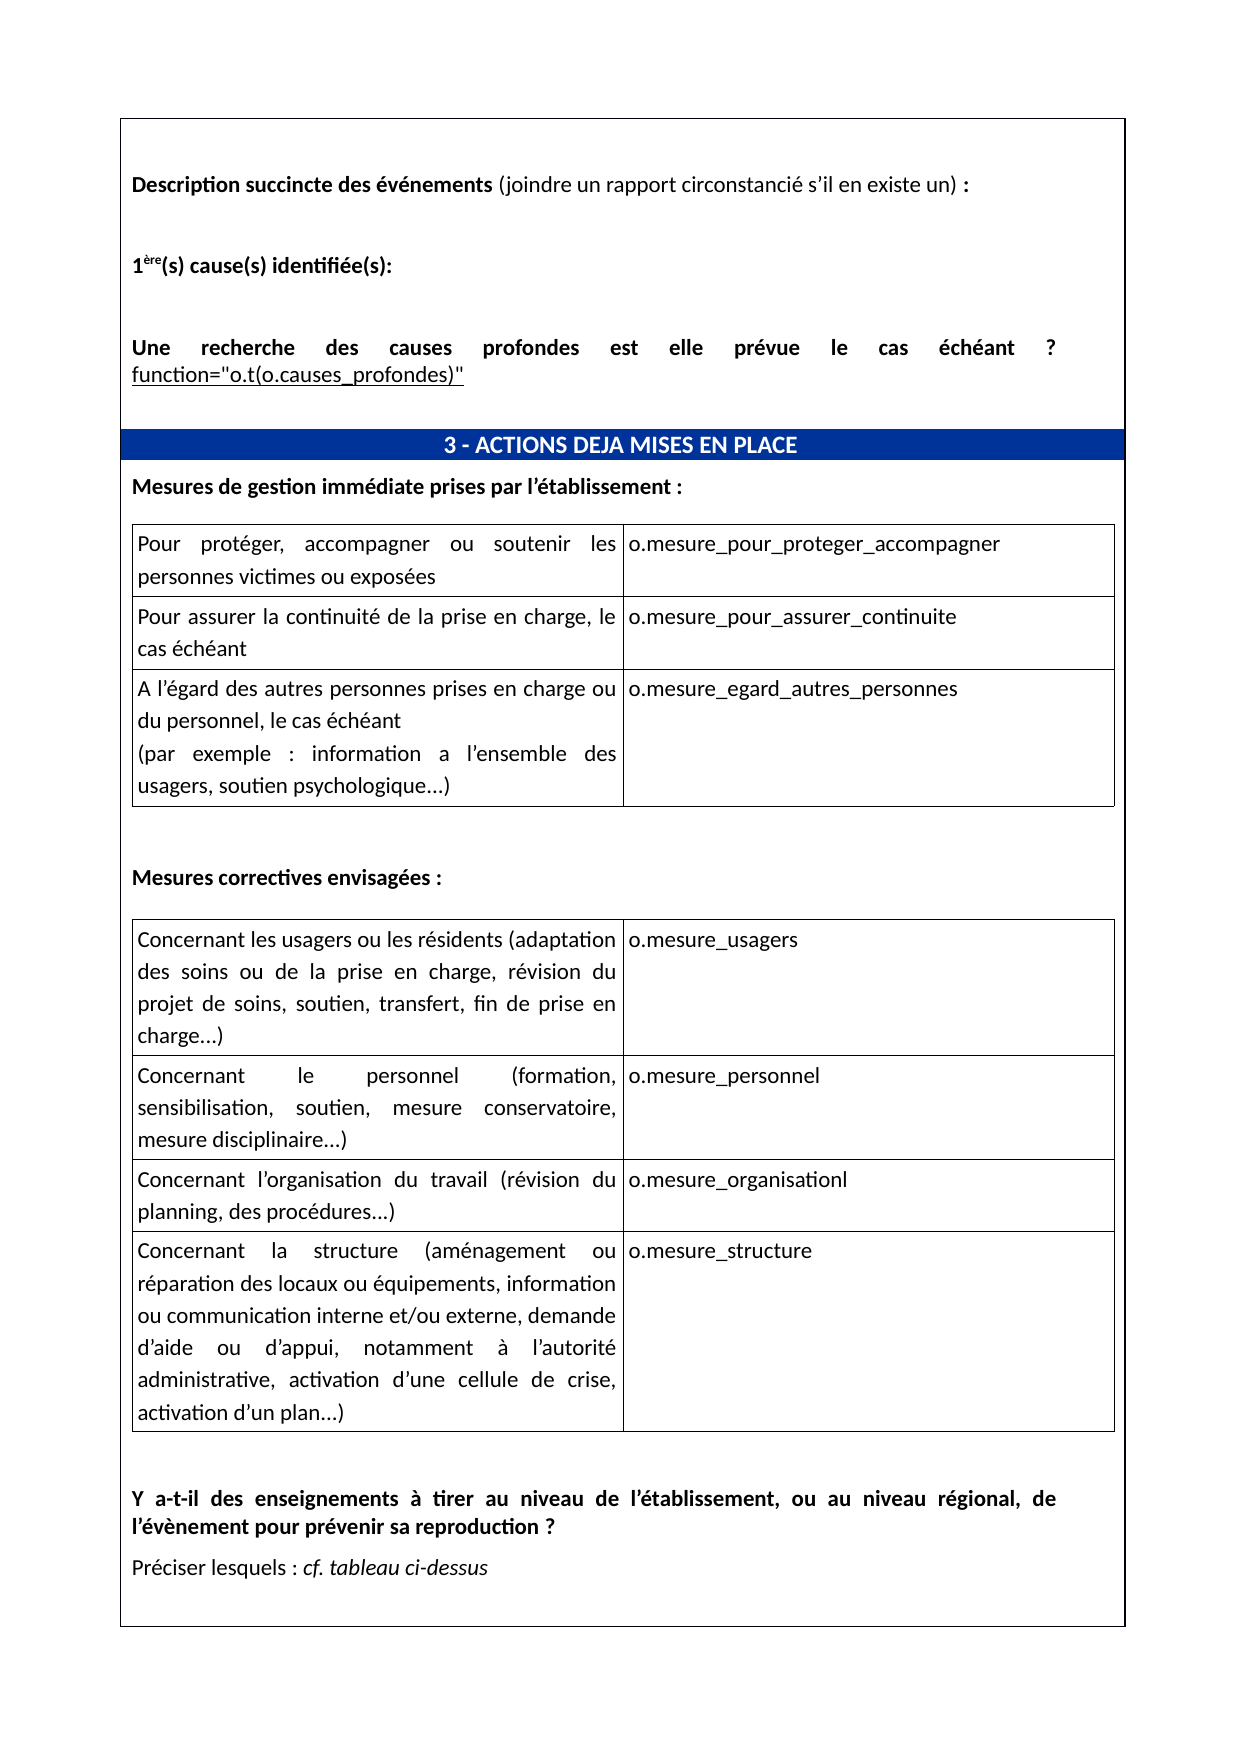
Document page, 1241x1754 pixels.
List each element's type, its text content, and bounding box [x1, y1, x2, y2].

table_header Pour protéger, accompagner ou soutenir les personnes victimes ou exposées [133, 525, 623, 596]
table_header 1 - DECLARANT Date du signalement à l’ARS : function="o.h(o.date_validation)" Nom de l’établissement : o.etablissement_id.name Adresse : o.etablissement_id.adresse1 o.etablissement_id.adresse2 o.etablissement_id.cp o.etablissement_id.ville Motif du signalement : o.type_event_id.name Nom et prénom du déclarant : o.valideur_id.name Qualité du déclarant : Directeur Téléphone et adresse mail du déclarant : o.etablissement_id.director_id.phone o.etablissement_id.director_id.login@fondation-ove.fr Téléphone et adresse mail de la structure déclarante : o.etablissement_id.director_id.phone o.etablissement_id.director_id.login@fondation-ove.fr 2 - L’EVENEMENT Dates de l’événement : Date et heure de début : function="o.h(o.start_date)" Date et heure de fin (le cas échéant) : function="o.h(o.end_date)" Lieu(x) de l’événement : o.lieu_faits Description succincte des événements (joindre un rapport circonstancié s’il en existe un) : 1ère(s) cause(s) identifiée(s): Une recherche des causes profondes est elle prévue le cas échéant ? function="o.t(o.causes_profondes)" 3 - ACTIONS DEJA MISES EN PLACE Mesures de gestion immédiate prises par l’établissement : Mesures correctives envisagées : Y a-t-il des enseignements à tirer au niveau de l’établissement, ou au niveau régional, de l’évènement pour prévenir sa reproduction ? Préciser lesquels : cf. tableau ci-dessus 4 - INFORMATION ET COMMUNICATION Pour les EIG associés aux soins ayant été à l’origine d’un préjudice pour un patient : Le patient/résident est-il informé ? Oui function="o.f1(o.f3(7))" Non function="o.f1(o.f3(7) == 0)" La famille est-elle informée ? Oui function="o.f1(o.f3(4))" Non function="o.f1(o.f3(4) == 0)" Le ou les soignants sont-ils accompagnés ? : se référer à la partie 3 « Actions déjà mises en place » / Actions à l'égard du personnel Analyse des risques : Risque de reproductivité ? function="o.t(o.risque_reproductivite)" Risque d’extension ? function="o.t(o.risque_extension)" Risque de contentieux immédiat ? function="o.t(o.risque_contentieux)" Risque médiatique ? Oui function="o.f1(o.f3(3))" Non function="o.f1(o.f3(3) == 0)" L’événement semble t-il maîtrisé ? function="o.t(o.evenement_maitrise)" Si non maîtrisé, préciser pourquoi : function="o.t(o.si_non_maitrise)" Institutions autres que l’ARS, déjà informées par l’établissement : - Conseil départemental : - Cellule enfance en danger : function="o.f1(o.f3(6))" - Procureur de la République : 5 - INFORMATIONS COMPLEMENTAIRES Informations complémentaires : function="o.t(o.note)" Nombre de pièces jointes : [121, 460, 1124, 1626]
table_cell A l’égard des autres personnes prises en charge ou du personnel, le cas échéant (par exemple : information a l’ensemble des usagers, soutien psychologique...) [133, 670, 623, 806]
table_header o.mesure_pour_proteger_accompagner [624, 525, 1114, 596]
table_header o.mesure_usagers [624, 920, 1114, 1055]
table_cell Concernant l’organisation du travail (révision du planning, des procédures...) [133, 1160, 623, 1231]
table_cell Concernant le personnel (formation, sensibilisation, soutien, mesure conservatoire, mesure disciplinaire...) [133, 1056, 623, 1159]
table_header 1 - DECLARANT Date du signalement à l’ARS : function="o.h(o.date_validation)" Nom de l’établissement : o.etablissement_id.name Adresse : o.etablissement_id.adresse1 o.etablissement_id.adresse2 o.etablissement_id.cp o.etablissement_id.ville Motif du signalement : o.type_event_id.name Nom et prénom du déclarant : o.valideur_id.name Qualité du déclarant : Directeur Téléphone et adresse mail du déclarant : o.etablissement_id.director_id.phone o.etablissement_id.director_id.login@fondation-ove.fr Téléphone et adresse mail de la structure déclarante : o.etablissement_id.director_id.phone o.etablissement_id.director_id.login@fondation-ove.fr 2 - L’EVENEMENT Dates de l’événement : Date et heure de début : function="o.h(o.start_date)" Date et heure de fin (le cas échéant) : function="o.h(o.end_date)" Lieu(x) de l’événement : o.lieu_faits Description succincte des événements (joindre un rapport circonstancié s’il en existe un) : 1ère(s) cause(s) identifiée(s): Une recherche des causes profondes est elle prévue le cas échéant ? function="o.t(o.causes_profondes)" 3 - ACTIONS DEJA MISES EN PLACE Mesures de gestion immédiate prises par l’établissement : Mesures correctives envisagées : Y a-t-il des enseignements à tirer au niveau de l’établissement, ou au niveau régional, de l’évènement pour prévenir sa reproduction ? Préciser lesquels : cf. tableau ci-dessus 4 - INFORMATION ET COMMUNICATION Pour les EIG associés aux soins ayant été à l’origine d’un préjudice pour un patient : Le patient/résident est-il informé ? Oui function="o.f1(o.f3(7))" Non function="o.f1(o.f3(7) == 0)" La famille est-elle informée ? Oui function="o.f1(o.f3(4))" Non function="o.f1(o.f3(4) == 0)" Le ou les soignants sont-ils accompagnés ? : se référer à la partie 3 « Actions déjà mises en place » / Actions à l'égard du personnel Analyse des risques : Risque de reproductivité ? function="o.t(o.risque_reproductivite)" Risque d’extension ? function="o.t(o.risque_extension)" Risque de contentieux immédiat ? function="o.t(o.risque_contentieux)" Risque médiatique ? Oui function="o.f1(o.f3(3))" Non function="o.f1(o.f3(3) == 0)" L’événement semble t-il maîtrisé ? function="o.t(o.evenement_maitrise)" Si non maîtrisé, préciser pourquoi : function="o.t(o.si_non_maitrise)" Institutions autres que l’ARS, déjà informées par l’établissement : - Conseil départemental : - Cellule enfance en danger : function="o.f1(o.f3(6))" - Procureur de la République : 5 - INFORMATIONS COMPLEMENTAIRES Informations complémentaires : function="o.t(o.note)" Nombre de pièces jointes : [121, 119, 1124, 429]
table_cell o.mesure_pour_assurer_continuite [624, 597, 1114, 668]
table_cell Concernant la structure (aménagement ou réparation des locaux ou équipements, information ou communication interne et/ou externe, demande d’aide ou d’appui, notamment à l’autorité administrative, activation d’une cellule de crise, activation d’un plan...) [133, 1232, 623, 1431]
table_cell o.mesure_egard_autres_personnes [624, 670, 1114, 806]
table_header Concernant les usagers ou les résidents (adaptation des soins ou de la prise en charge, révision du projet de soins, soutien, transfert, fin de prise en charge...) [133, 920, 623, 1055]
table_cell o.mesure_organisationl [624, 1160, 1114, 1231]
table_cell o.mesure_structure [624, 1232, 1114, 1431]
table_cell o.mesure_personnel [624, 1056, 1114, 1159]
table_cell Pour assurer la continuité de la prise en charge, le cas échéant [133, 597, 623, 668]
